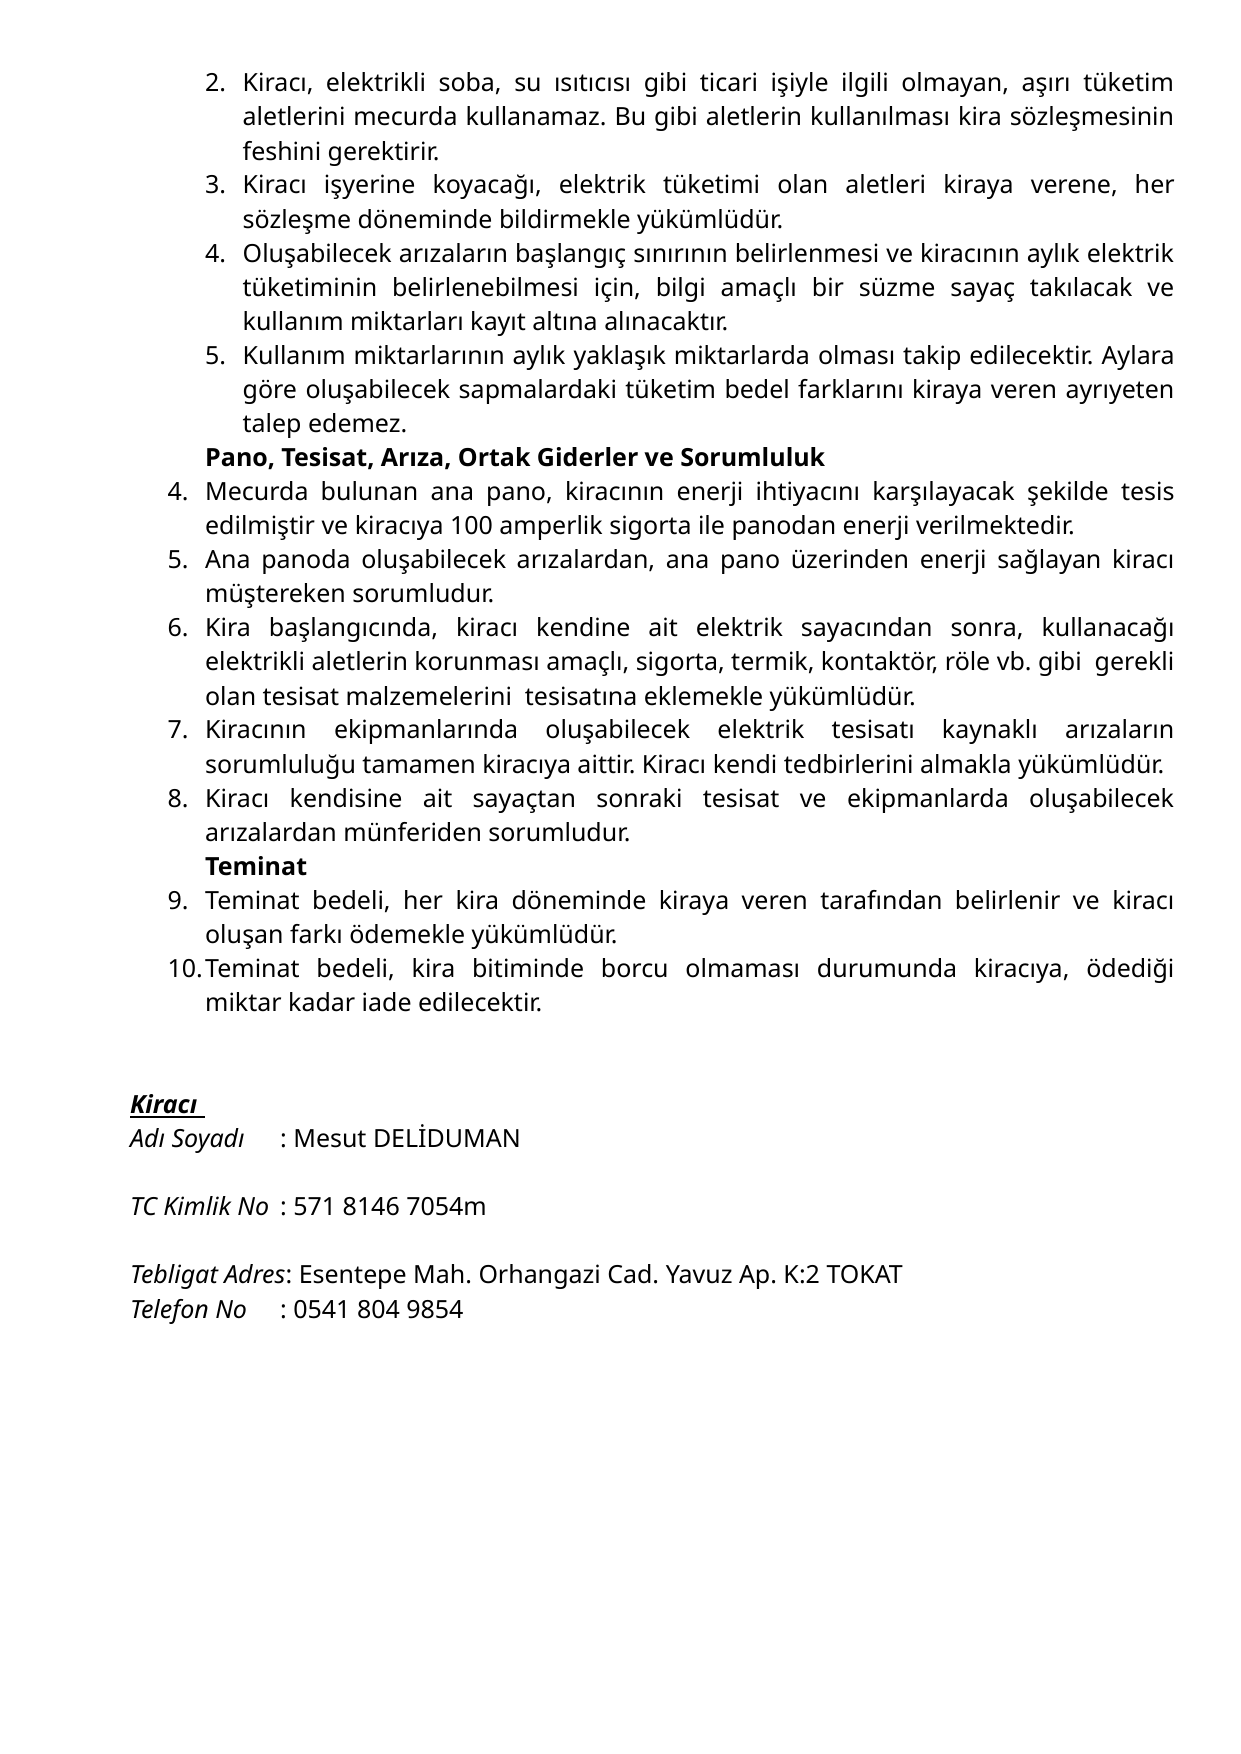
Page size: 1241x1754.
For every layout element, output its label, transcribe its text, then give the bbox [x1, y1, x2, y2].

list Mecurda bulunan ana pano, kiracının enerji ihtiyacını karşılayacak şekilde tesis edilmiştir ve kiracıya 100 amperlik sigorta ile panodan enerji verilmektedir. [167, 474, 1175, 542]
text Kiracı [130, 1087, 1175, 1121]
list Ana panoda oluşabilecek arızalardan, ana pano üzerinden enerji sağlayan kiracı müştereken sorumludur. [167, 542, 1175, 610]
text Tebligat Adres: Esentepe Mah. Orhangazi Cad. Yavuz Ap. K:2 TOKAT [130, 1257, 1175, 1291]
list Teminat [167, 848, 1175, 882]
list Teminat bedeli, her kira döneminde kiraya veren tarafından belirlenir ve kiracı oluşan farkı ödemekle yükümlüdür. [167, 882, 1175, 951]
list Oluşabilecek arızaların başlangıç sınırının belirlenmesi ve kiracının aylık elektrik tüketiminin belirlenebilmesi için, bilgi amaçlı bir süzme sayaç takılacak ve kullanım miktarları kayıt altına alınacaktır. [205, 235, 1175, 337]
list Kira başlangıcında, kiracı kendine ait elektrik sayacından sonra, kullanacağı elektrikli aletlerin korunması amaçlı, sigorta, termik, kontaktör, röle vb. gibi gerekli olan tesisat malzemelerini tesisatına eklemekle yükümlüdür. [167, 610, 1175, 712]
list Kiracı kendisine ait sayaçtan sonraki tesisat ve ekipmanlarda oluşabilecek arızalardan münferiden sorumludur. [167, 780, 1175, 848]
text Telefon No : 0541 804 9854 [130, 1291, 1175, 1325]
list Kiracı, elektrikli soba, su ısıtıcısı gibi ticari işiyle ilgili olmayan, aşırı tüketim aletlerini mecurda kullanamaz. Bu gibi aletlerin kullanılması kira sözleşmesinin feshini gerektirir. [205, 65, 1175, 167]
list Teminat bedeli, kira bitiminde borcu olmaması durumunda kiracıya, ödediği miktar kadar iade edilecektir. [167, 951, 1175, 1019]
list Kiracının ekipmanlarında oluşabilecek elektrik tesisatı kaynaklı arızaların sorumluluğu tamamen kiracıya aittir. Kiracı kendi tedbirlerini almakla yükümlüdür. [167, 712, 1175, 780]
text Adı Soyadı : Mesut DELİDUMAN [130, 1121, 1175, 1189]
list Kiracı işyerine koyacağı, elektrik tüketimi olan aletleri kiraya verene, her sözleşme döneminde bildirmekle yükümlüdür. [205, 167, 1175, 235]
list Pano, Tesisat, Arıza, Ortak Giderler ve Sorumluluk [167, 440, 1175, 474]
list Kullanım miktarlarının aylık yaklaşık miktarlarda olması takip edilecektir. Aylara göre oluşabilecek sapmalardaki tüketim bedel farklarını kiraya veren ayrıyeten talep edemez. [205, 337, 1175, 440]
text TC Kimlik No : 571 8146 7054m [130, 1189, 1175, 1223]
